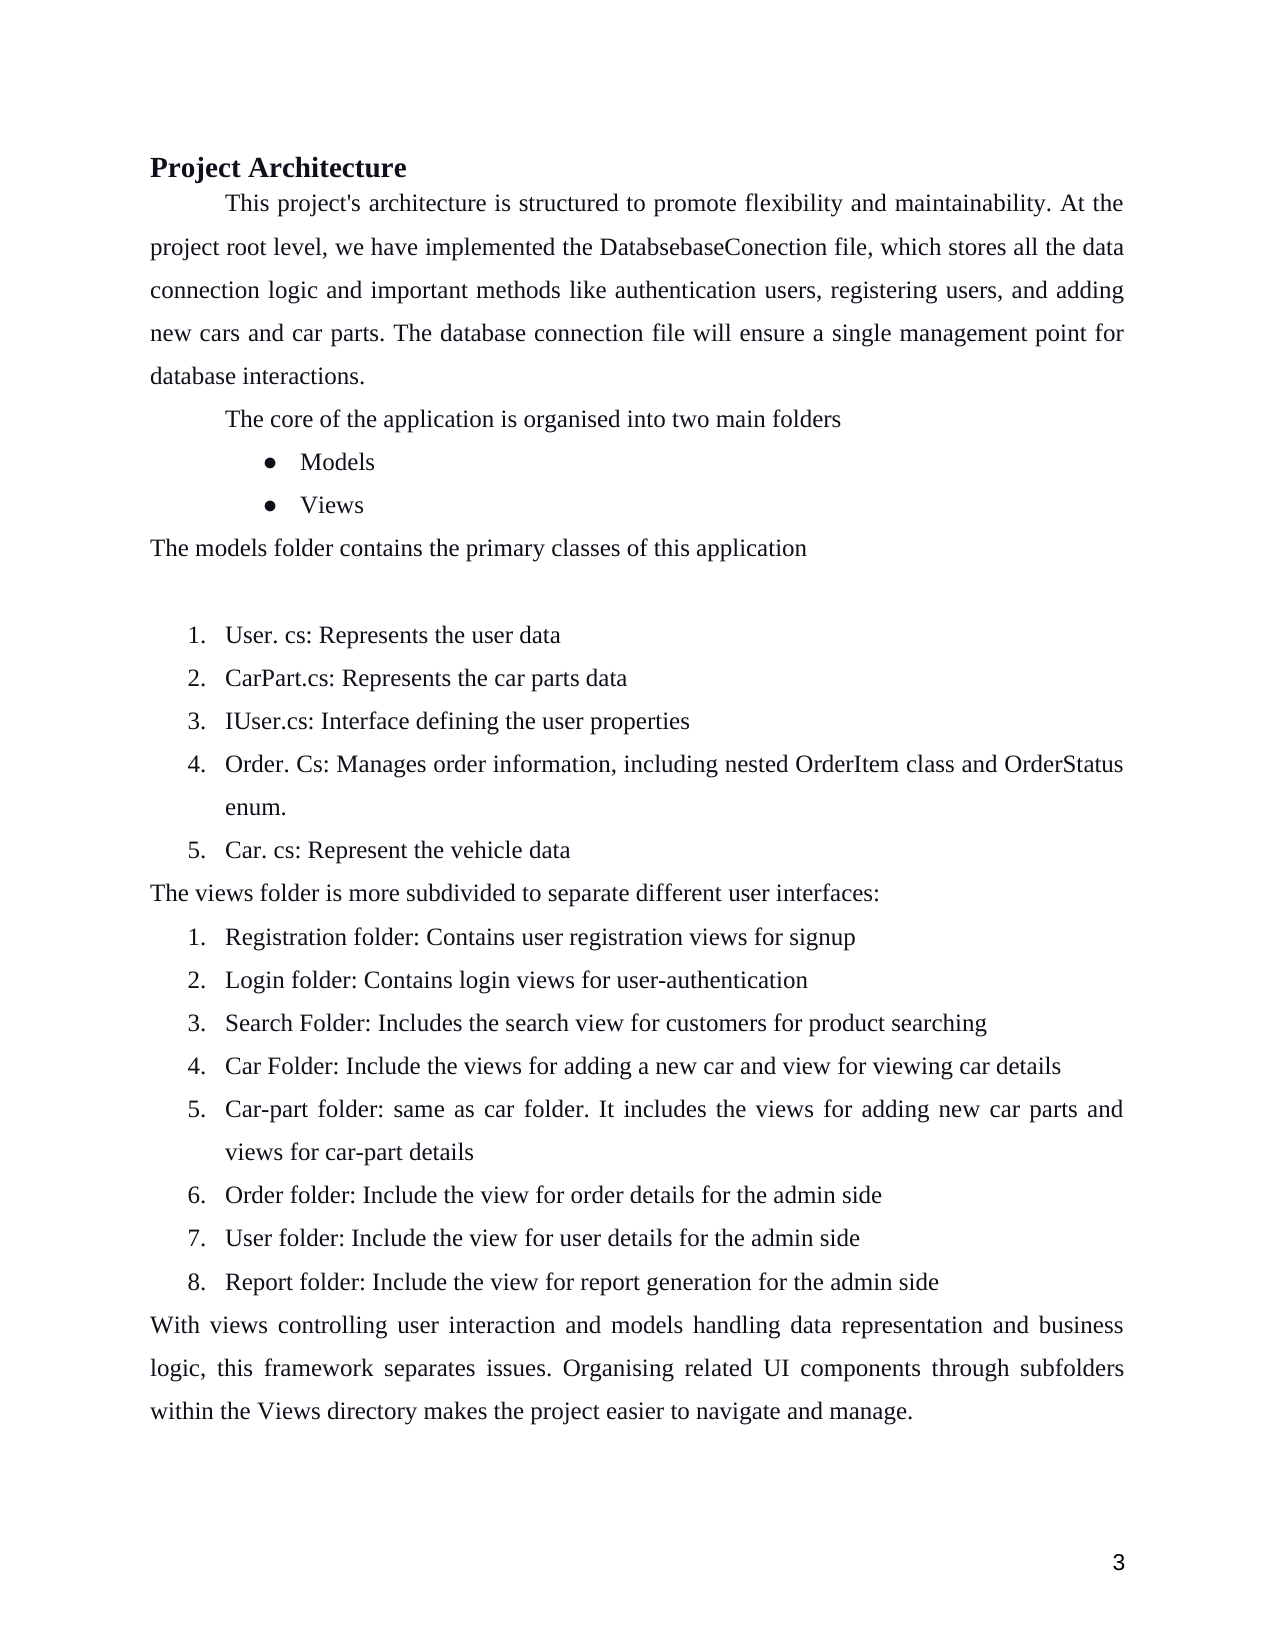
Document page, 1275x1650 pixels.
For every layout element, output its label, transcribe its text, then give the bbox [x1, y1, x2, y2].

list Views [262, 490, 1125, 519]
list User. cs: Represents the user data [187, 620, 1125, 648]
list Car Folder: Include the views for adding a new car and view for viewing car details [187, 1051, 1125, 1080]
list Search Folder: Includes the search view for customers for product searching [187, 1008, 1125, 1037]
list Car. cs: Represent the vehicle data [187, 835, 1125, 864]
list Order. Cs: Manages order information, including nested OrderItem class and OrderStatus enum. [187, 749, 1125, 821]
text The core of the application is organised into two main folders [150, 404, 1125, 433]
list IUser.cs: Interface defining the user properties [187, 706, 1125, 735]
list CarPart.cs: Represents the car parts data [187, 663, 1125, 692]
list Car-part folder: same as car folder. It includes the views for adding new car parts and views for car-part details [187, 1094, 1125, 1166]
list Registration folder: Contains user registration views for signup [187, 922, 1125, 950]
list Login folder: Contains login views for user-authentication [187, 965, 1125, 993]
text Project Architecture [150, 150, 1125, 183]
list User folder: Include the view for user details for the admin side [187, 1223, 1125, 1252]
list Order folder: Include the view for order details for the admin side [187, 1180, 1125, 1209]
text The models folder contains the primary classes of this application [150, 533, 1125, 562]
text This project's architecture is structured to promote flexibility and maintainability. At the project root level, we have implemented the DatabsebaseConection file, which stores all the data connection logic and important methods like authentication users, registering users, and adding new cars and car parts. The database connection file will ensure a single management point for database interactions. [150, 188, 1125, 390]
text The views folder is more subdivided to separate different user interfaces: [150, 878, 1125, 907]
list Report folder: Include the view for report generation for the admin side [187, 1267, 1125, 1295]
text With views controlling user interaction and models handling data representation and business logic, this framework separates issues. Organising related UI components through subfolders within the Views directory makes the project easier to navigate and manage. [150, 1310, 1125, 1425]
list Models [262, 447, 1125, 476]
